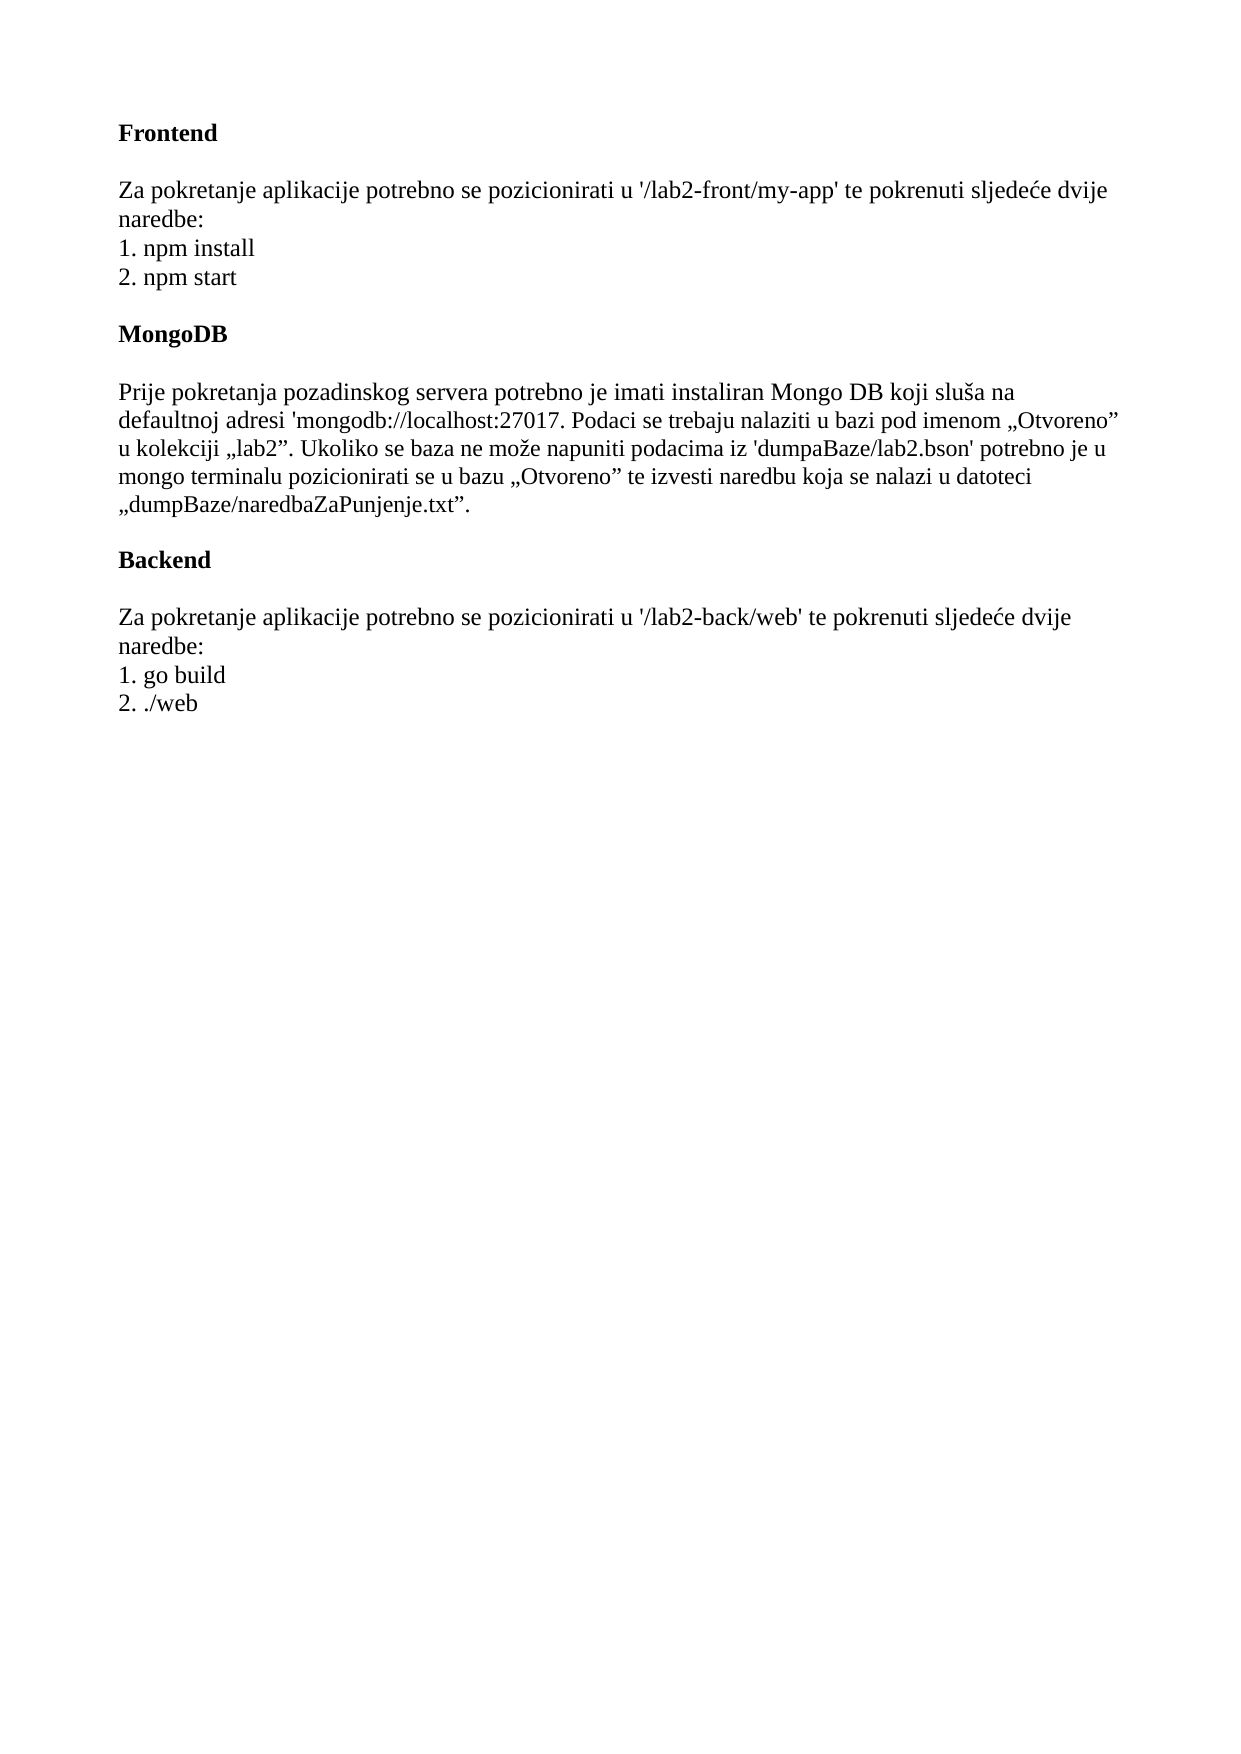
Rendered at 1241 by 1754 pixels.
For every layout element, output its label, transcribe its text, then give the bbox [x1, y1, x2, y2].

text Frontend [118, 118, 1122, 147]
text Za pokretanje aplikacije potrebno se pozicionirati u '/lab2-back/web' te pokrenuti sljedeće dvije naredbe: [118, 602, 1122, 660]
text 1. npm install [118, 233, 1122, 262]
text Za pokretanje aplikacije potrebno se pozicionirati u '/lab2-front/my-app' te pokrenuti sljedeće dvije naredbe: [118, 176, 1122, 233]
text 2. ./web [118, 688, 1122, 717]
text Prije pokretanja pozadinskog servera potrebno je imati instaliran Mongo DB koji sluša na defaultnoj adresi 'mongodb://localhost:27017. Podaci se trebaju nalaziti u bazi pod imenom „Otvoreno” u kolekciji „lab2”. Ukoliko se baza ne može napuniti podacima iz 'dumpaBaze/lab2.bson' potrebno je u mongo terminalu pozicionirati se u bazu „Otvoreno” te izvesti naredbu koja se nalazi u datoteci „dumpBaze/naredbaZaPunjenje.txt”. [118, 377, 1122, 517]
text MongoDB [118, 319, 1122, 348]
text 1. go build [118, 660, 1122, 688]
text 2. npm start [118, 262, 1122, 291]
text Backend [118, 545, 1122, 573]
